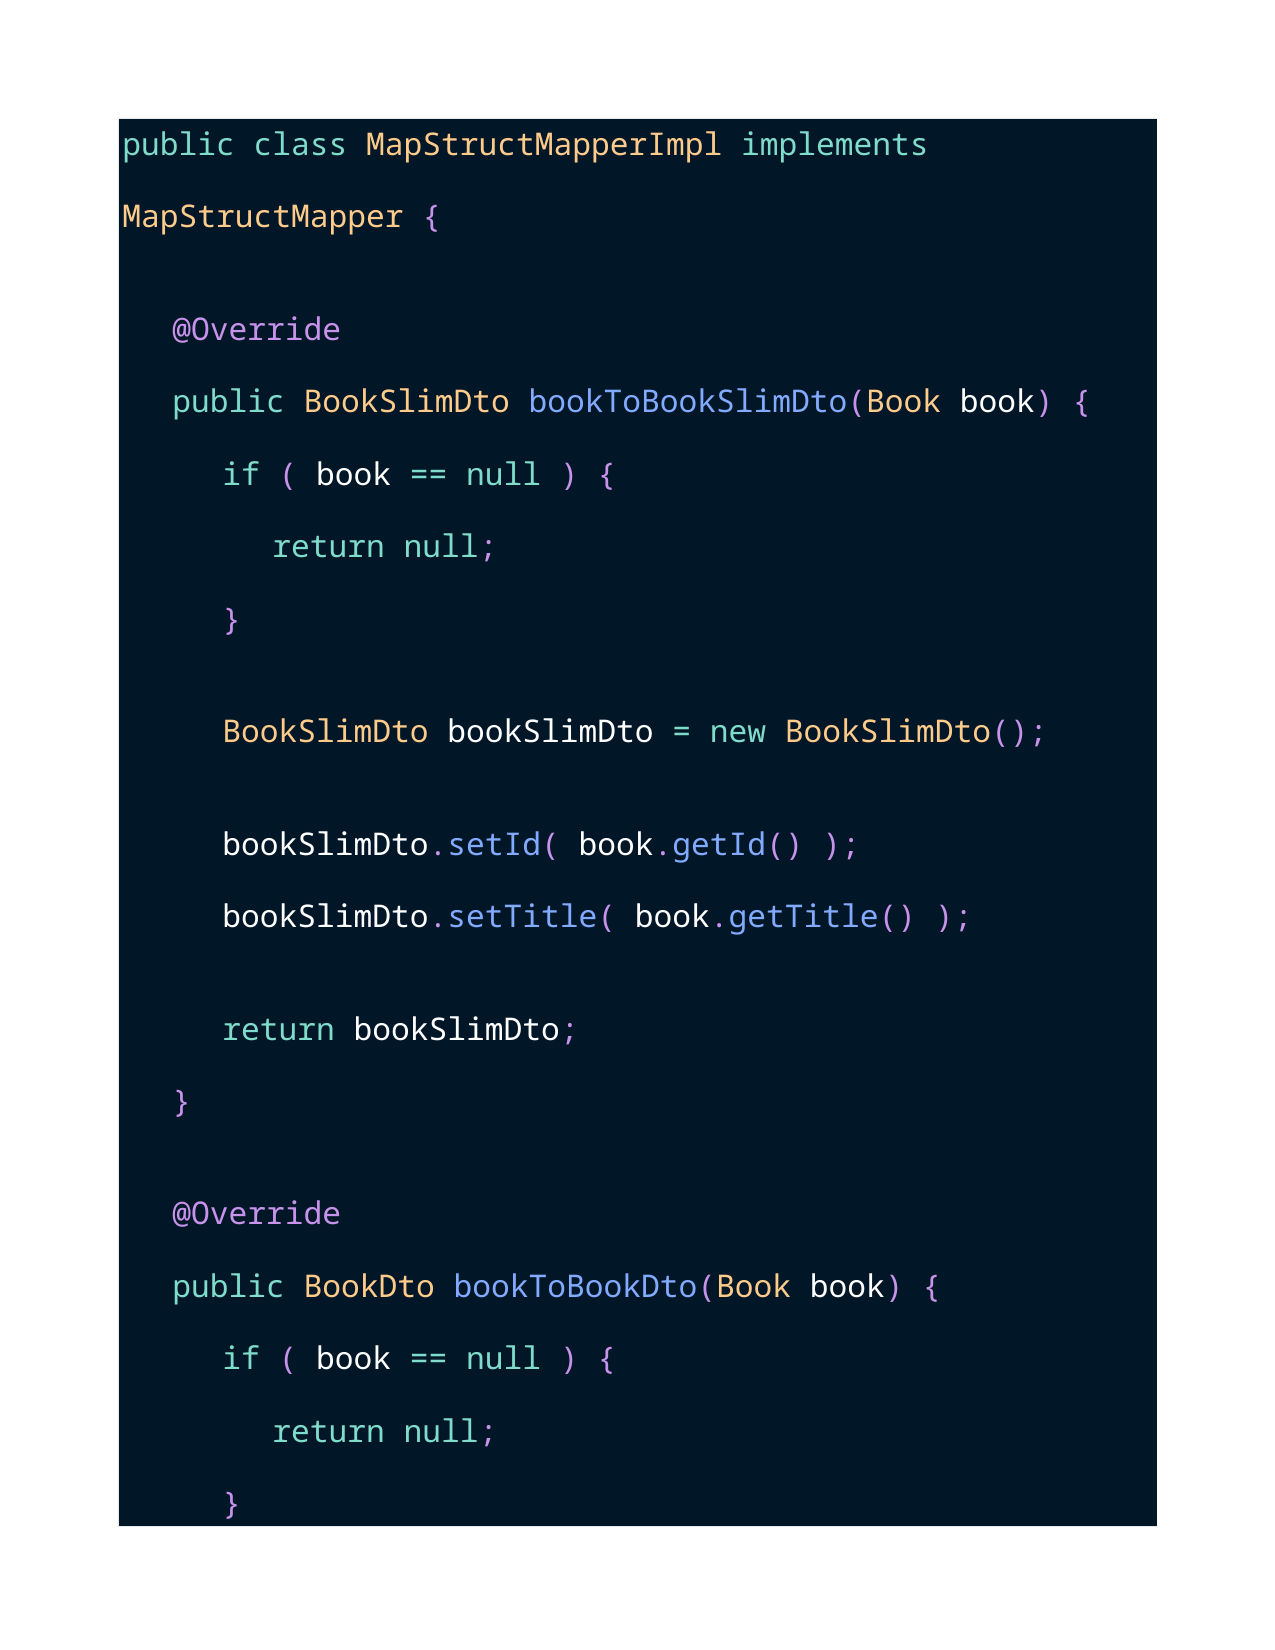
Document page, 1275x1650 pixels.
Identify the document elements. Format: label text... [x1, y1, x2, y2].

text return null; [119, 520, 1157, 567]
text public BookSlimDto bookToBookSlimDto(Book book) { [119, 375, 1157, 422]
text BookSlimDto bookSlimDto = new BookSlimDto(); [119, 705, 1157, 752]
text return null; [119, 1404, 1157, 1451]
text public class MapStructMapperImpl implements MapStructMapper { [119, 119, 1157, 237]
text } [119, 1477, 1157, 1526]
text if ( book == null ) { [119, 1332, 1157, 1379]
text if ( book == null ) { [119, 448, 1157, 494]
text bookSlimDto.setTitle( book.getTitle() ); [119, 890, 1157, 937]
text @Override [119, 303, 1157, 349]
text @Override [119, 1187, 1157, 1234]
text bookSlimDto.setId( book.getId() ); [119, 818, 1157, 864]
text } [119, 1075, 1157, 1121]
text return bookSlimDto; [119, 1002, 1157, 1049]
text } [119, 593, 1157, 639]
text public BookDto bookToBookDto(Book book) { [119, 1260, 1157, 1306]
